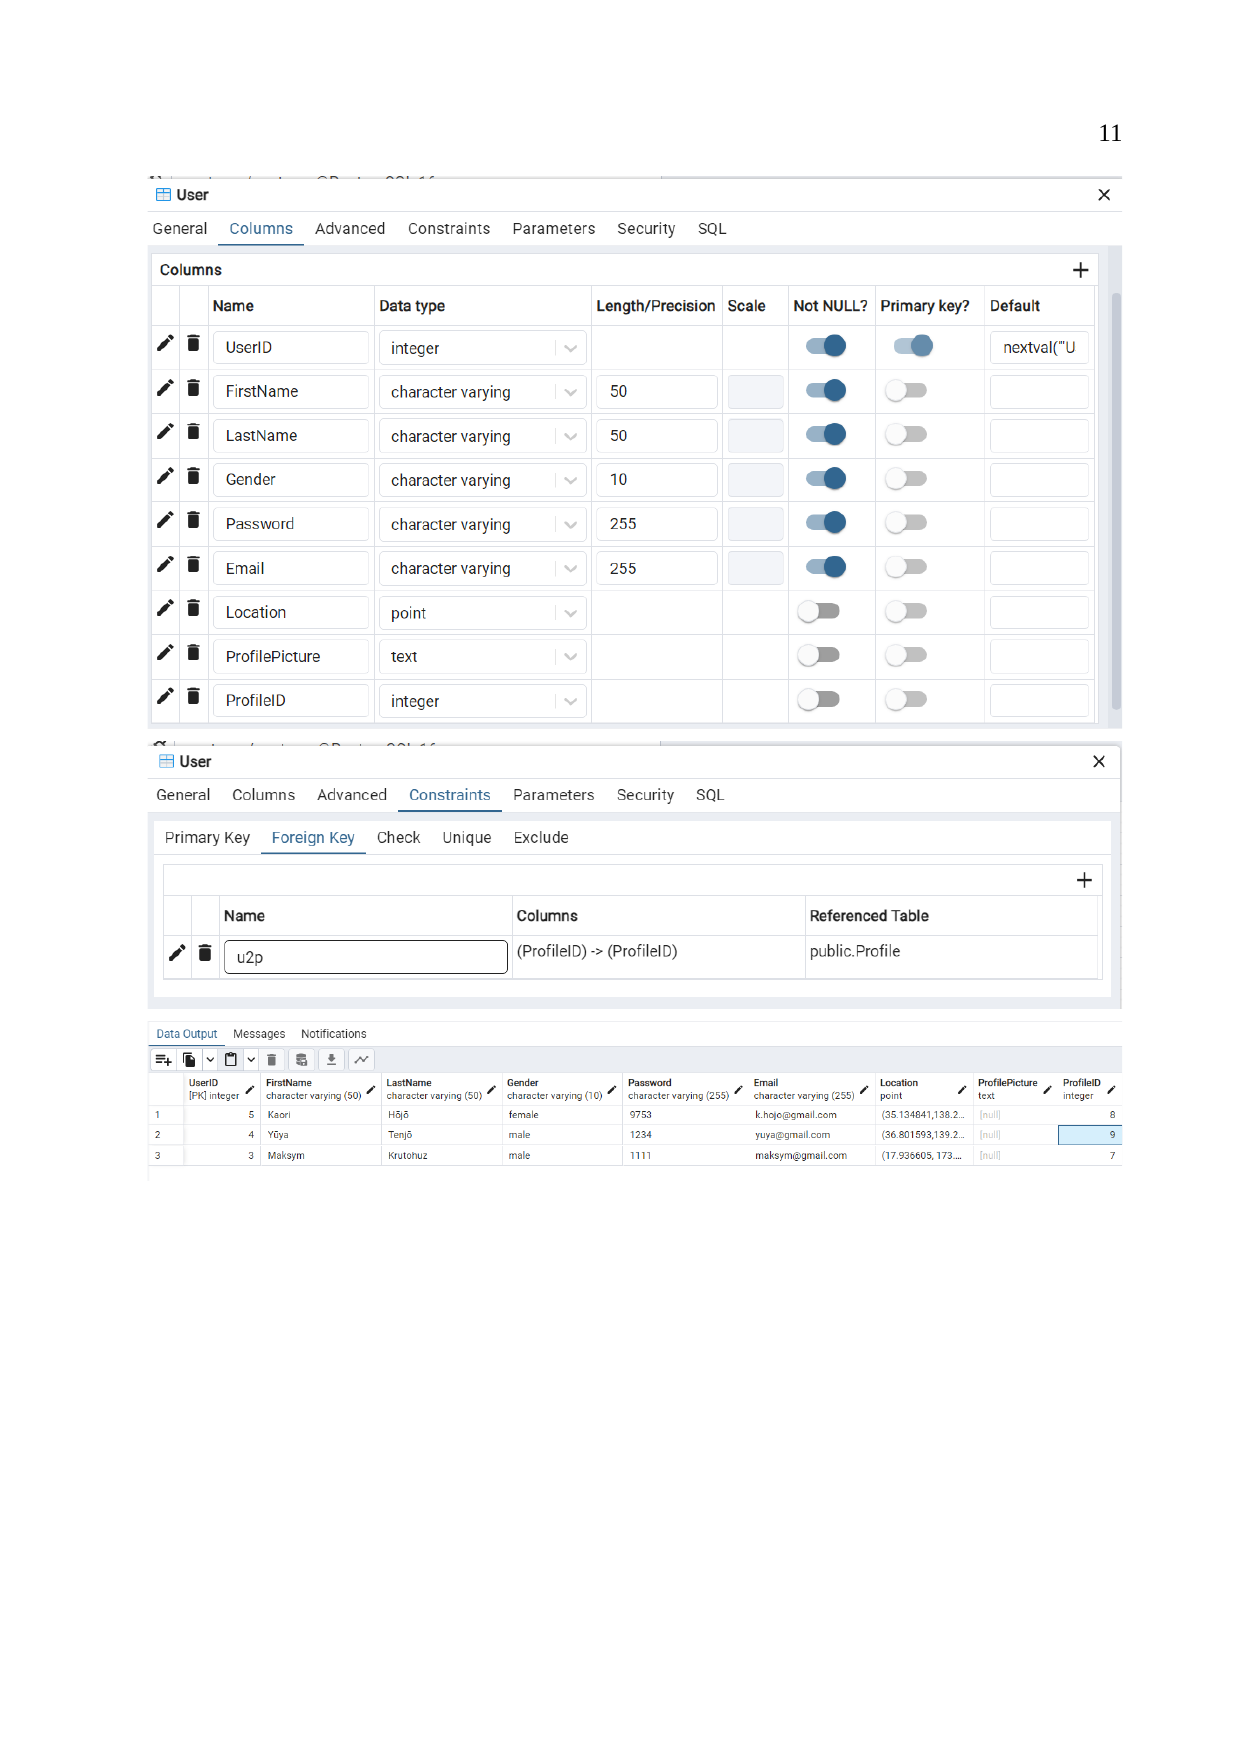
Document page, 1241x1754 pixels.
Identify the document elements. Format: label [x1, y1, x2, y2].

picture [147, 741, 1123, 1009]
picture [147, 176, 1123, 729]
picture [147, 1021, 1123, 1181]
